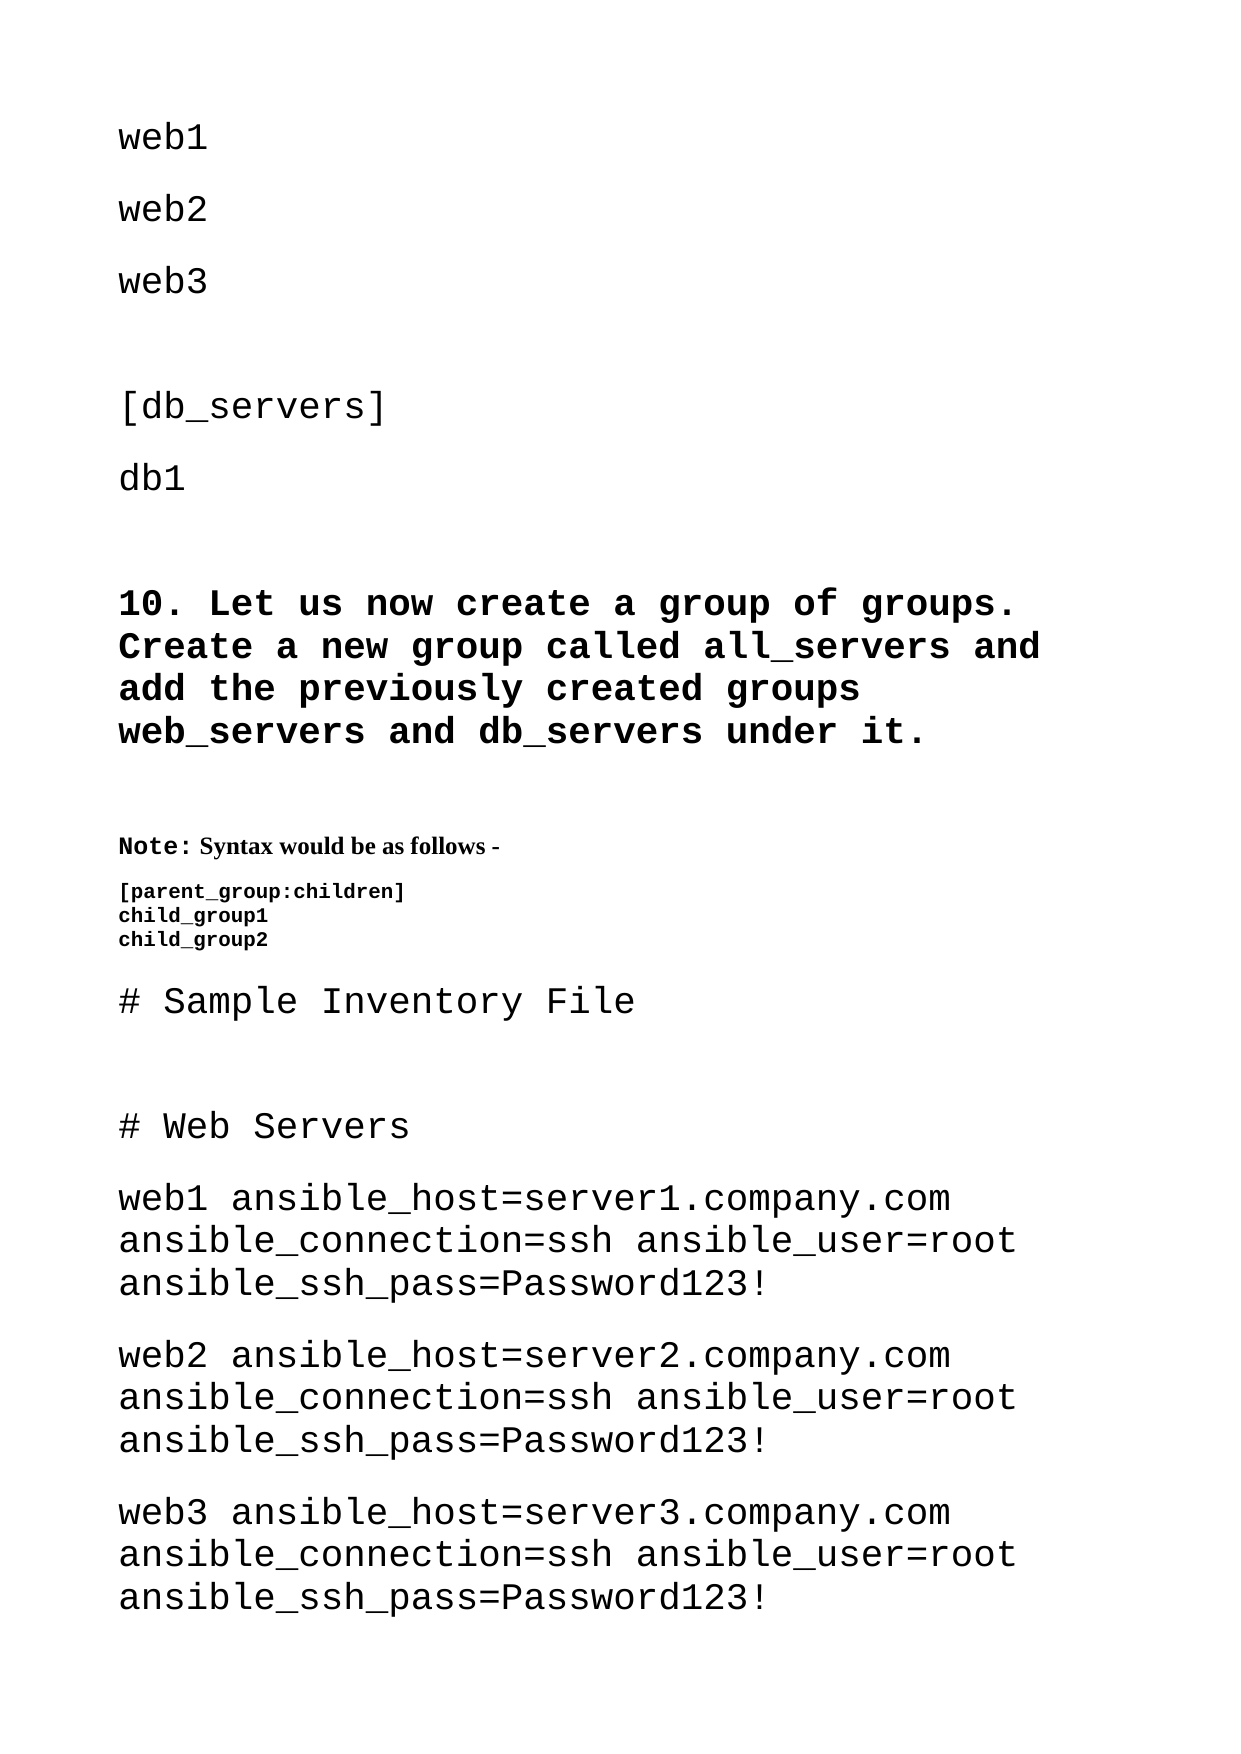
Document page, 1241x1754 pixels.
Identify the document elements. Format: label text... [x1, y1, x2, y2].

text child_group2 [118, 929, 1122, 952]
text web2 [118, 190, 1122, 233]
text 10. Let us now create a group of groups. Create a new group called all_servers and add the previously created groups web_servers and db_servers under it. [118, 584, 1122, 754]
text Note: Syntax would be as follows - [118, 831, 1122, 862]
text # Web Servers [118, 1107, 1122, 1149]
text web3 [118, 262, 1122, 304]
text # Sample Inventory File [118, 982, 1122, 1024]
text [parent_group:children] [118, 881, 1122, 905]
text web2 ansible_host=server2.company.com ansible_connection=ssh ansible_user=root ansible_ssh_pass=Password123! [118, 1336, 1122, 1463]
text db1 [118, 459, 1122, 502]
text web3 ansible_host=server3.company.com ansible_connection=ssh ansible_user=root ansible_ssh_pass=Password123! [118, 1493, 1122, 1620]
text web1 [118, 118, 1122, 161]
text child_group1 [118, 905, 1122, 929]
text web1 ansible_host=server1.company.com ansible_connection=ssh ansible_user=root ansible_ssh_pass=Password123! [118, 1179, 1122, 1306]
text [db_servers] [118, 387, 1122, 430]
